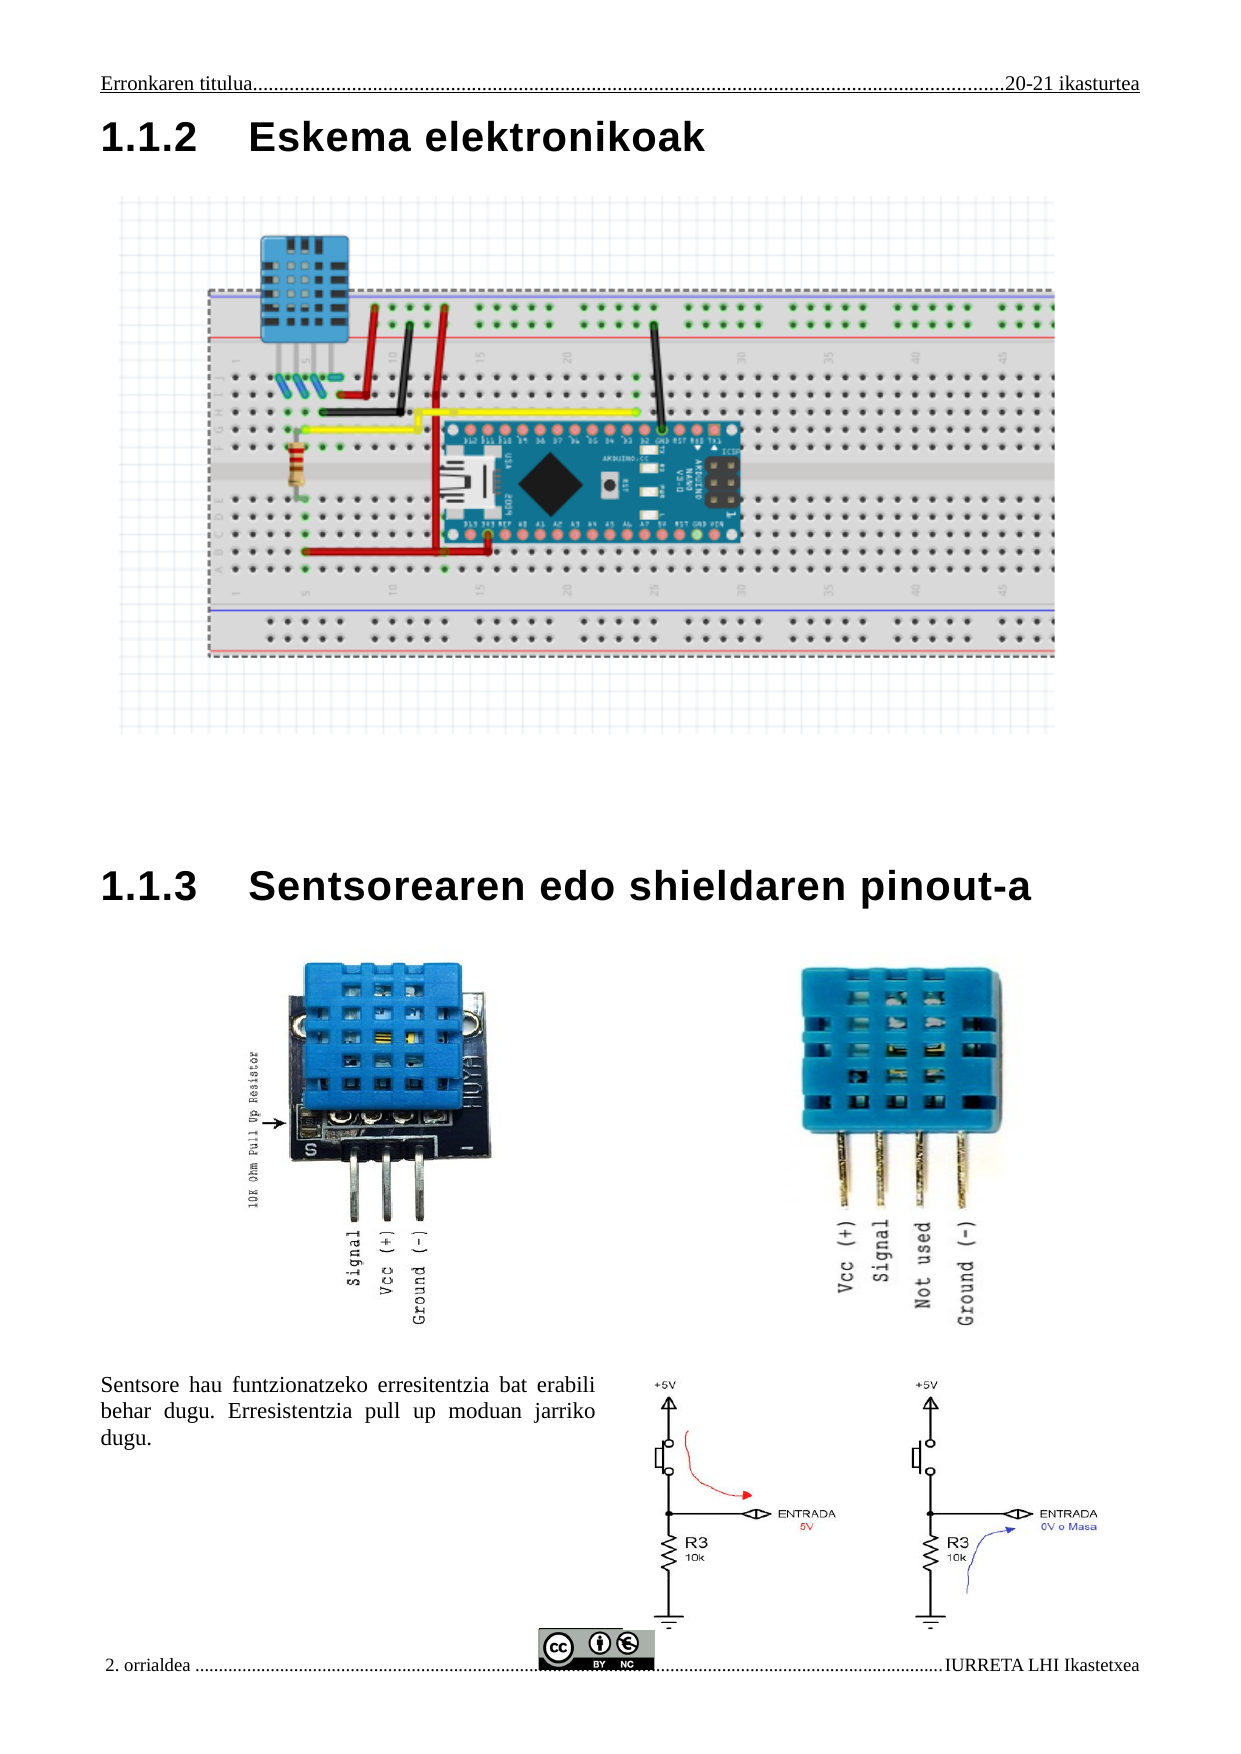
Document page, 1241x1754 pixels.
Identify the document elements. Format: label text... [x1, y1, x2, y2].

subtitle Sentsorearen edo shieldaren pinout-a [100, 861, 1140, 909]
picture [173, 935, 554, 1345]
picture [711, 929, 1024, 1329]
table_header [100, 921, 620, 1371]
table_cell Sentsore hau funtzionatzeko erresitentzia bat erabili behar dugu. Erresistentzia pull up moduan jarriko dugu. [100, 1371, 620, 1628]
subtitle Eskema elektronikoak [100, 112, 1140, 160]
table_header [620, 921, 1140, 1371]
picture [118, 196, 1055, 734]
table_cell [620, 1371, 1140, 1628]
table_header [100, 172, 1140, 765]
picture [538, 1374, 1123, 1670]
